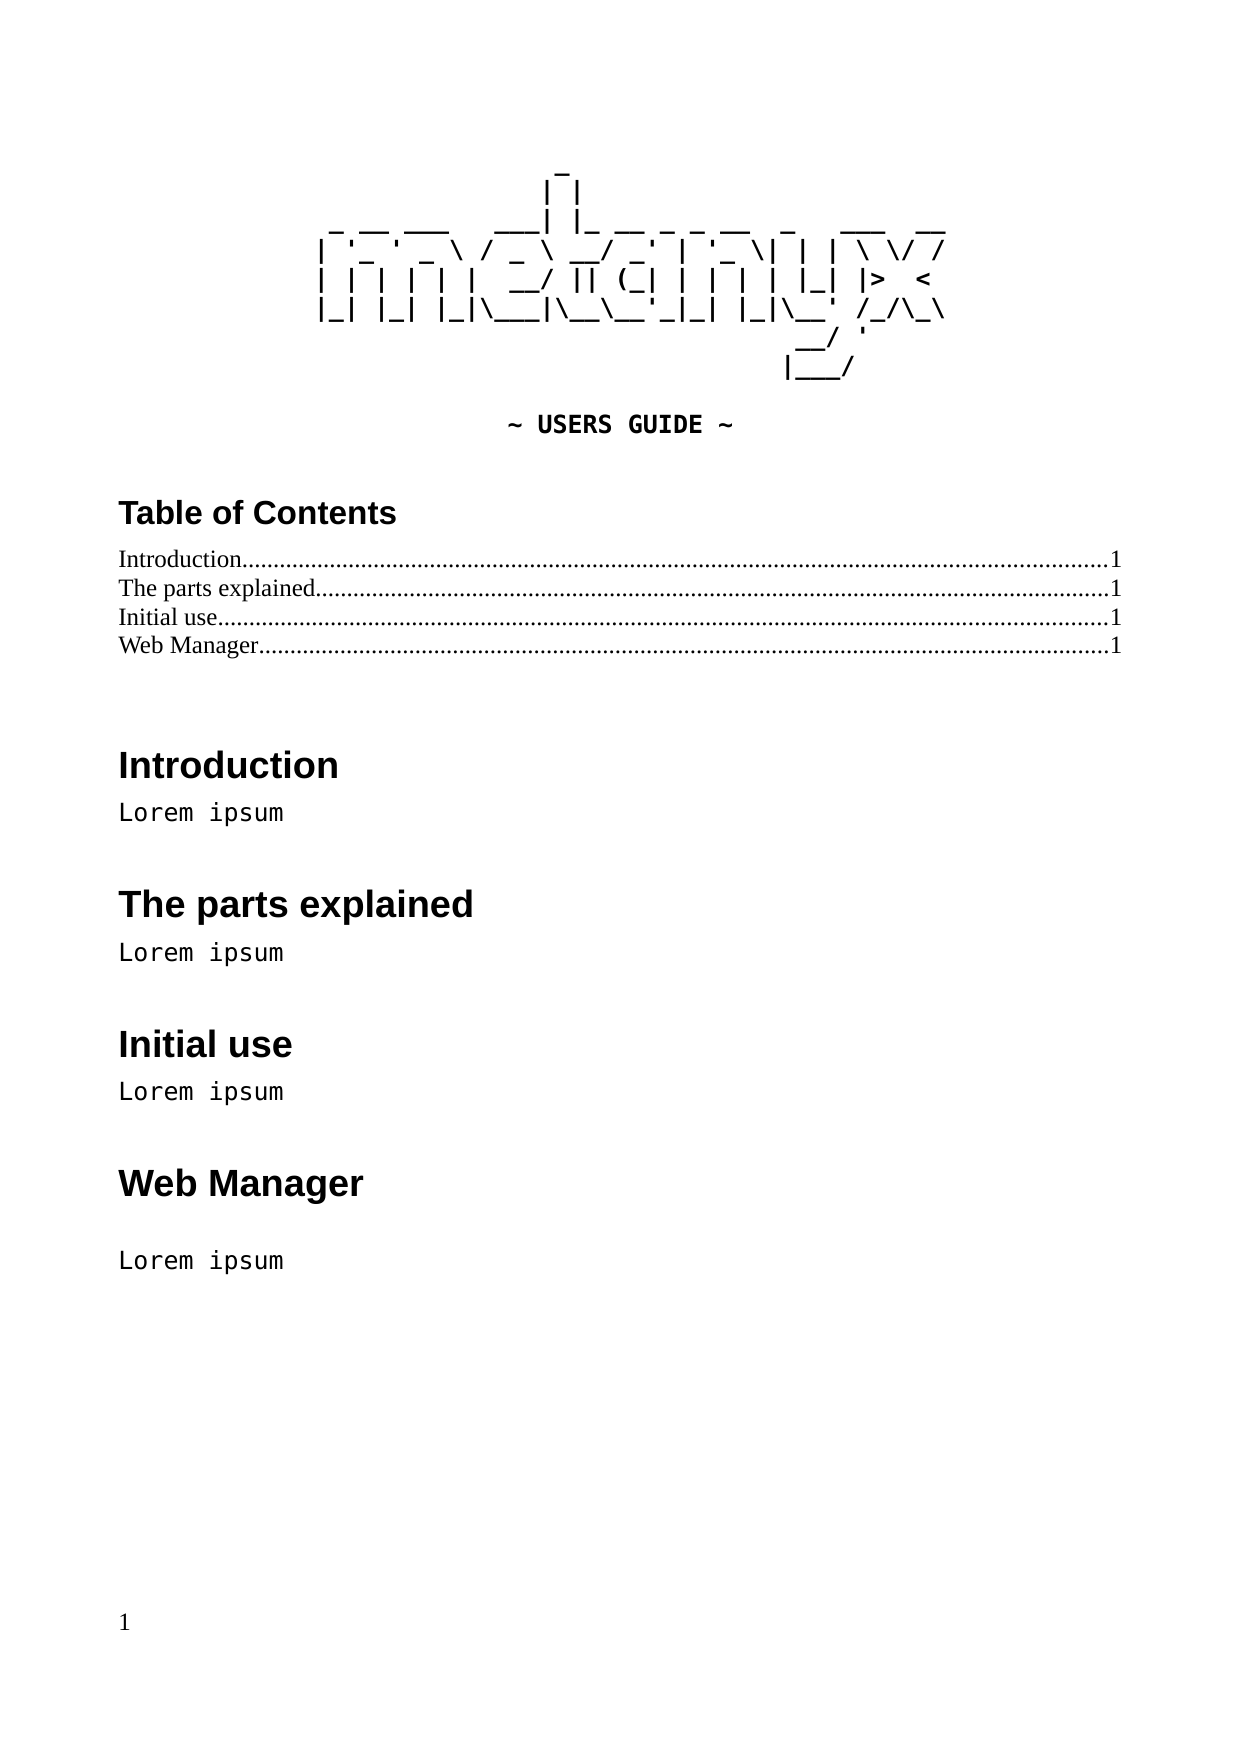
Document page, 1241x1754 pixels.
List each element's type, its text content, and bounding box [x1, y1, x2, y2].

text The parts explained 1 [118, 573, 1122, 602]
subtitle Web Manager [118, 1161, 1122, 1204]
text __/ ' [118, 322, 1122, 351]
text | | | | | | __/ || (_| | | | | |_| |> < [118, 264, 1122, 293]
text _ __ ___ ___| |_ __ _ _ __ _ ___ __ [118, 206, 1122, 235]
subtitle Introduction [118, 742, 1122, 786]
text Lorem ipsum [118, 1077, 1122, 1107]
text Introduction 1 [118, 544, 1122, 573]
text Web Manager 1 [118, 630, 1122, 659]
text Lorem ipsum [118, 798, 1122, 828]
text _ [118, 147, 1122, 176]
text Initial use 1 [118, 602, 1122, 630]
text Lorem ipsum [118, 938, 1122, 967]
text |___/ [118, 351, 1122, 381]
text Lorem ipsum [118, 1246, 1122, 1275]
subtitle The parts explained [118, 882, 1122, 926]
subtitle Initial use [118, 1021, 1122, 1065]
subtitle Table of Contents [118, 493, 1122, 532]
text | '_ ' _ \ / _ \ __/ _' | '_ \| | | \ \/ / [118, 235, 1122, 264]
text |_| |_| |_|\___|\__\__'_|_| |_|\__' /_/\_\ [118, 293, 1122, 322]
text ~ USERS GUIDE ~ [118, 410, 1122, 439]
text | | [118, 176, 1122, 206]
